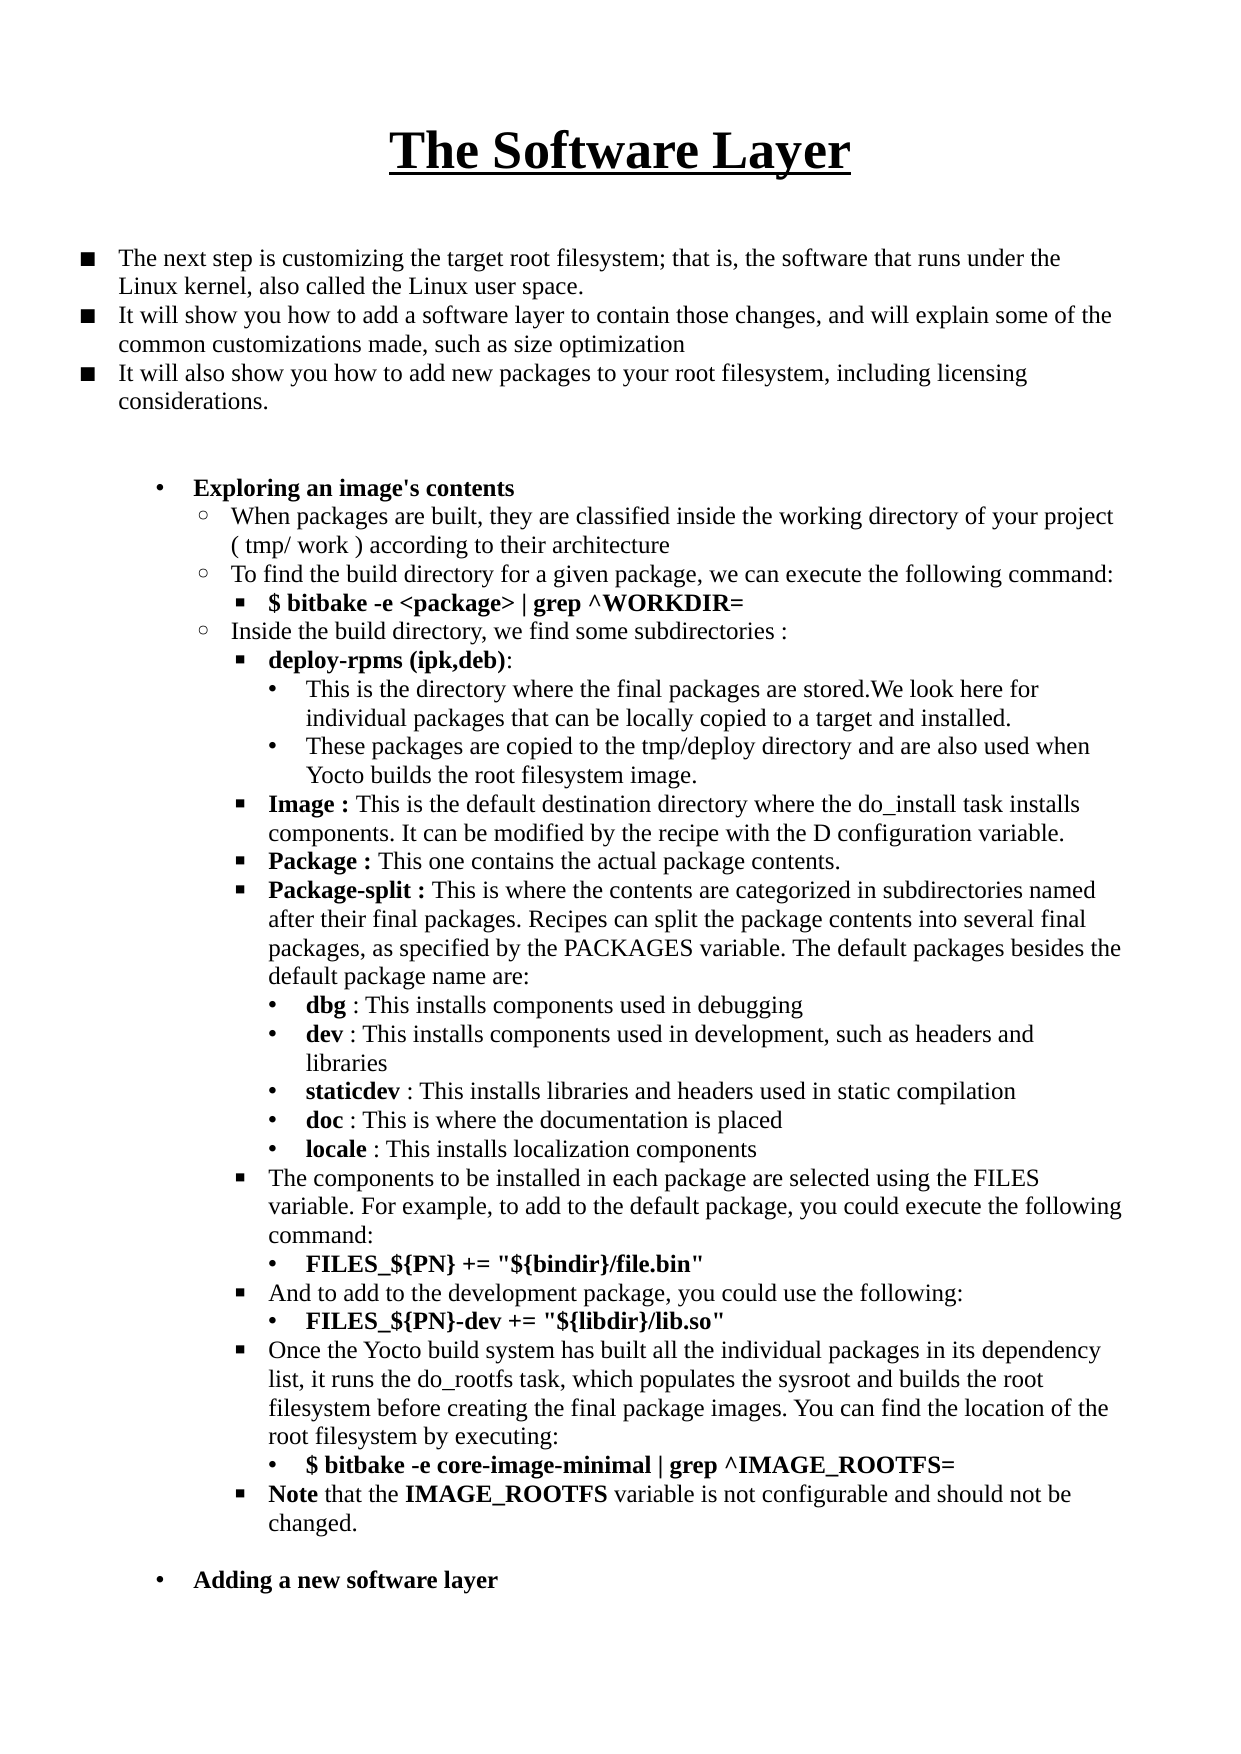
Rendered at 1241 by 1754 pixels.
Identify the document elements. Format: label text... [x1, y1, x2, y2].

list Image : This is the default destination directory where the do_install task installs components. It can be modified by the recipe with the D configuration variable. [231, 789, 1122, 846]
list Package : This one contains the actual package contents. [231, 846, 1122, 875]
list Note that the IMAGE_ROOTFS variable is not configurable and should not be changed. [231, 1479, 1122, 1536]
list These packages are copied to the tmp/deploy directory and are also used when Yocto builds the root filesystem image. [268, 731, 1122, 789]
list The next step is customizing the target root filesystem; that is, the software that runs under the Linux kernel, also called the Linux user space. [81, 243, 1122, 300]
list $ bitbake -e <package> | grep ^WORKDIR= [231, 588, 1122, 616]
list To find the build directory for a given package, we can execute the following command: [193, 559, 1122, 588]
list And to add to the development package, you could use the following: [231, 1278, 1122, 1306]
list The components to be installed in each package are selected using the FILES variable. For example, to add to the default package, you could execute the following command: [231, 1163, 1122, 1249]
list dbg : This installs components used in debugging [268, 990, 1122, 1019]
list Once the Yocto build system has built all the individual packages in its dependency list, it runs the do_rootfs task, which populates the sysroot and builds the root filesystem before creating the final package images. You can find the location of the root filesystem by executing: [231, 1335, 1122, 1450]
text The Software Layer [118, 118, 1122, 180]
list Package-split : This is where the contents are categorized in subdirectories named after their final packages. Recipes can split the package contents into several final packages, as specified by the PACKAGES variable. The default packages besides the default package name are: [231, 875, 1122, 990]
list Exploring an image's contents [156, 473, 1122, 501]
list It will show you how to add a software layer to contain those changes, and will explain some of the common customizations made, such as size optimization [81, 300, 1122, 358]
list $ bitbake -e core-image-minimal | grep ^IMAGE_ROOTFS= [268, 1450, 1122, 1479]
list dev : This installs components used in development, such as headers and libraries [268, 1019, 1122, 1076]
list Adding a new software layer [156, 1565, 1122, 1594]
list It will also show you how to add new packages to your root filesystem, including licensing considerations. [81, 358, 1122, 415]
list FILES_${PN}-dev += "${libdir}/lib.so" [268, 1306, 1122, 1335]
list deploy-rpms (ipk,deb): [231, 645, 1122, 674]
list locale : This installs localization components [268, 1134, 1122, 1163]
list When packages are built, they are classified inside the working directory of your project ( tmp/ work ) according to their architecture [193, 501, 1122, 559]
list staticdev : This installs libraries and headers used in static compilation [268, 1076, 1122, 1105]
list This is the directory where the final packages are stored.We look here for individual packages that can be locally copied to a target and installed. [268, 674, 1122, 731]
list Inside the build directory, we find some subdirectories : [193, 616, 1122, 645]
list FILES_${PN} += "${bindir}/file.bin" [268, 1249, 1122, 1278]
list doc : This is where the documentation is placed [268, 1105, 1122, 1134]
